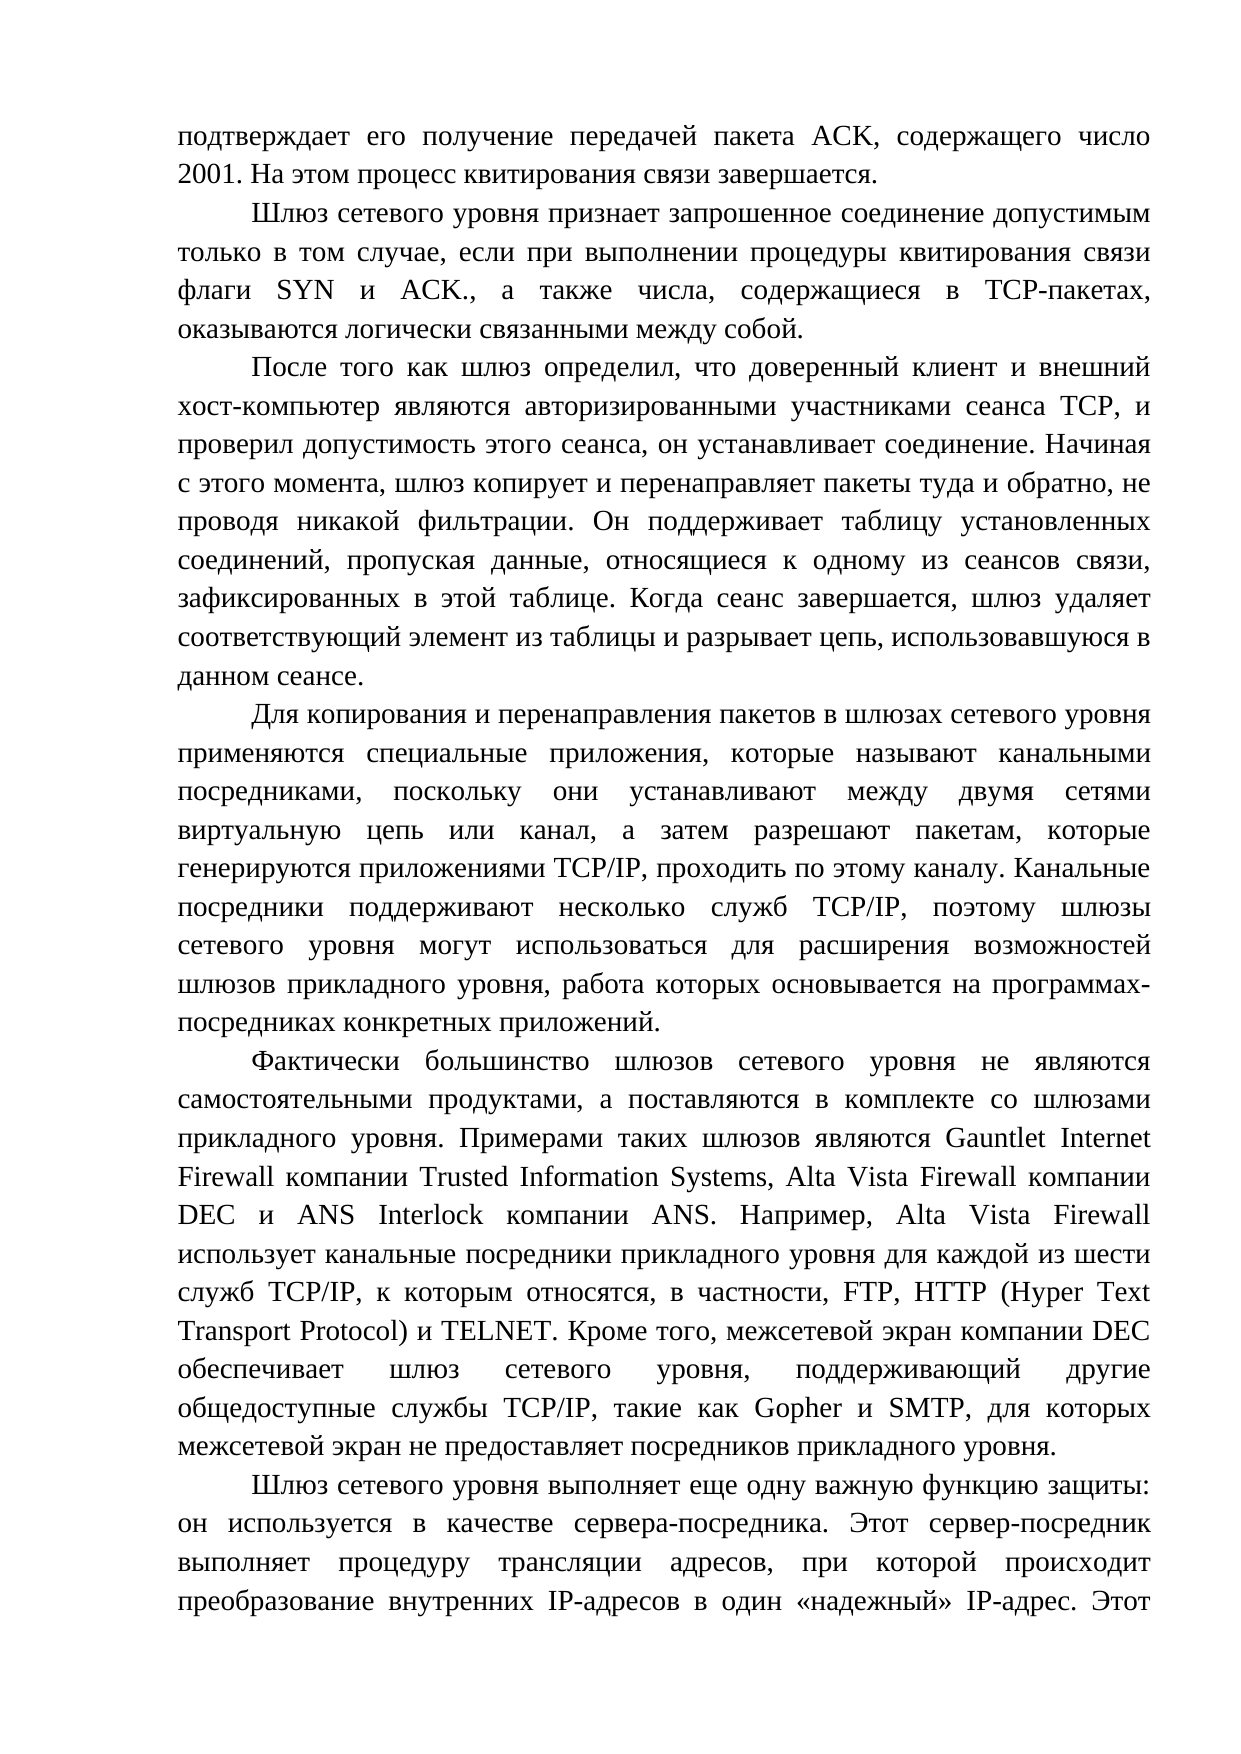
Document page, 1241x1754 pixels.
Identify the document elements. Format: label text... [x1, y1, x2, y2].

text Шлюз сетевого уровня признает запрошенное соединение допустимым только в том случае, если при выполнении процедуры квитирования связи флаги SYN и ACK., а также числа, содержащиеся в TCP-пакетах, оказываются логически связанными между собой. [177, 195, 1152, 344]
text После того как шлюз определил, что доверенный клиент и внешний хост-компьютер являются авторизированными участниками сеанса TCP, и проверил допустимость этого сеанса, он устанавливает соединение. Начиная с этого момента, шлюз копирует и перенаправляет пакеты туда и обратно, не проводя никакой фильтрации. Он поддерживает таблицу установленных соединений, пропуская данные, относящиеся к одному из сеансов связи, зафиксированных в этой таблице. Когда сеанс завершается, шлюз удаляет соответствующий элемент из таблицы и разрывает цепь, использовавшуюся в данном сеансе. [177, 349, 1152, 691]
text Для копирования и перенаправления пакетов в шлюзах сетевого уровня применяются специальные приложения, которые называют канальными посредниками, поскольку они устанавливают между двумя сетями виртуальную цепь или канал, а затем разрешают пакетам, которые генерируются приложениями TCP/IP, проходить по этому каналу. Канальные посредники поддерживают несколько служб TCP/IP, поэтому шлюзы сетевого уровня могут использоваться для расширения возможностей шлюзов прикладного уровня, работа которых основывается на программах- посредниках конкретных приложений. [177, 696, 1152, 1038]
text Фактически большинство шлюзов сетевого уровня не являются самостоятельными продуктами, а поставляются в комплекте со шлюзами прикладного уровня. Примерами таких шлюзов являются Gauntlet Internet Firewall компании Trusted Information Systems, Alta Vista Firewall компании DEC и ANS Interlock компании ANS. Например, Alta Vista Firewall использует канальные посредники прикладного уровня для каждой из шести служб TCP/IP, к которым относятся, в частности, FTP, HTTP (Hyper Text Transport Protocol) и TELNET. Кроме того, межсетевой экран компании DEC обеспечивает шлюз сетевого уровня, поддерживающий другие общедоступные службы TCP/IP, такие как Gopher и SMTP, для которых межсетевой экран не предоставляет посредников прикладного уровня. [177, 1043, 1152, 1462]
text Шлюз сетевого уровня выполняет еще одну важную функцию защиты: он используется в качестве сервера-посредника. Этот сервер-посредник выполняет процедуру трансляции адресов, при которой происходит преобразование внутренних ІР-адресов в один «надежный» ІР-адрес. Этот [177, 1467, 1152, 1616]
text подтверждает его получение передачей пакета ACK, содержащего число 2001. На этом процесс квитирования связи завершается. [177, 118, 1152, 190]
